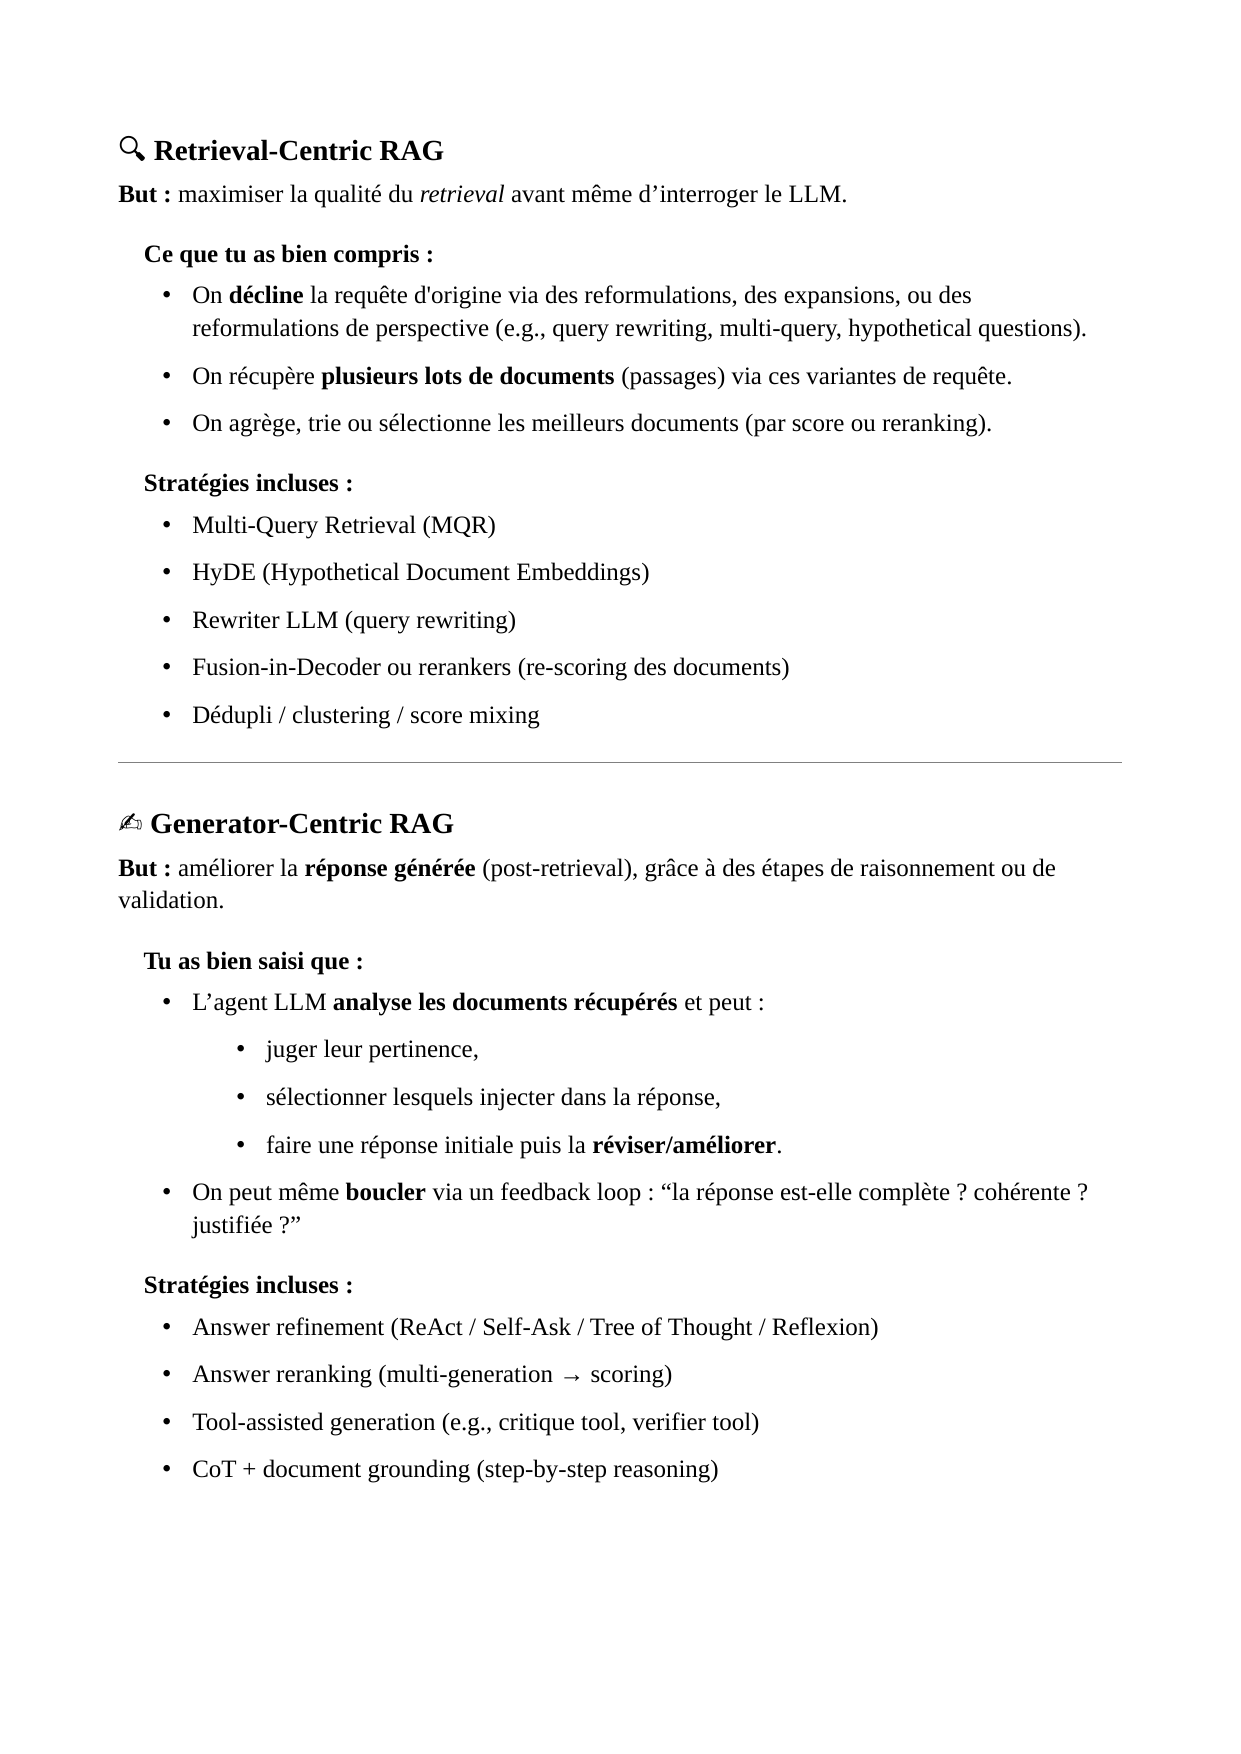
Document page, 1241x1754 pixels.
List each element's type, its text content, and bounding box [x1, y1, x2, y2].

subtitle 🧠 Tu as bien saisi que : [118, 946, 1122, 974]
list Multi-Query Retrieval (MQR) [162, 510, 1122, 538]
list CoT + document grounding (step-by-step reasoning) [162, 1454, 1122, 1483]
list faire une réponse initiale puis la réviser/améliorer. [236, 1130, 1122, 1158]
list Tool-assisted generation (e.g., critique tool, verifier tool) [162, 1407, 1122, 1436]
list Rewriter LLM (query rewriting) [162, 605, 1122, 634]
list Answer refinement (ReAct / Self-Ask / Tree of Thought / Reflexion) [162, 1312, 1122, 1341]
subtitle 🧠 Ce que tu as bien compris : [118, 239, 1122, 268]
text But : maximiser la qualité du retrieval avant même d’interroger le LLM. [118, 179, 1122, 207]
list L’agent LLM analyse les documents récupérés et peut : [162, 987, 1122, 1016]
subtitle ✍️ Generator-Centric RAG [118, 807, 1122, 840]
list juger leur pertinence, [236, 1034, 1122, 1063]
text But : améliorer la réponse générée (post-retrieval), grâce à des étapes de raisonnement ou de validation. [118, 853, 1122, 914]
list Fusion-in-Decoder ou rerankers (re-scoring des documents) [162, 652, 1122, 681]
list On récupère plusieurs lots de documents (passages) via ces variantes de requête. [162, 361, 1122, 389]
list sélectionner lesquels injecter dans la réponse, [236, 1082, 1122, 1111]
subtitle ✅ Stratégies incluses : [118, 468, 1122, 497]
list On peut même boucler via un feedback loop : “la réponse est-elle complète ? cohérente ? justifiée ?” [162, 1177, 1122, 1239]
list On agrège, trie ou sélectionne les meilleurs documents (par score ou reranking). [162, 408, 1122, 437]
list On décline la requête d'origine via des reformulations, des expansions, ou des reformulations de perspective (e.g., query rewriting, multi-query, hypothetical questions). [162, 280, 1122, 342]
list Answer reranking (multi-generation → scoring) [162, 1359, 1122, 1388]
subtitle ✅ Stratégies incluses : [118, 1271, 1122, 1299]
list Dédupli / clustering / score mixing [162, 700, 1122, 729]
subtitle 🔍 Retrieval-Centric RAG [118, 133, 1122, 166]
list HyDE (Hypothetical Document Embeddings) [162, 557, 1122, 586]
